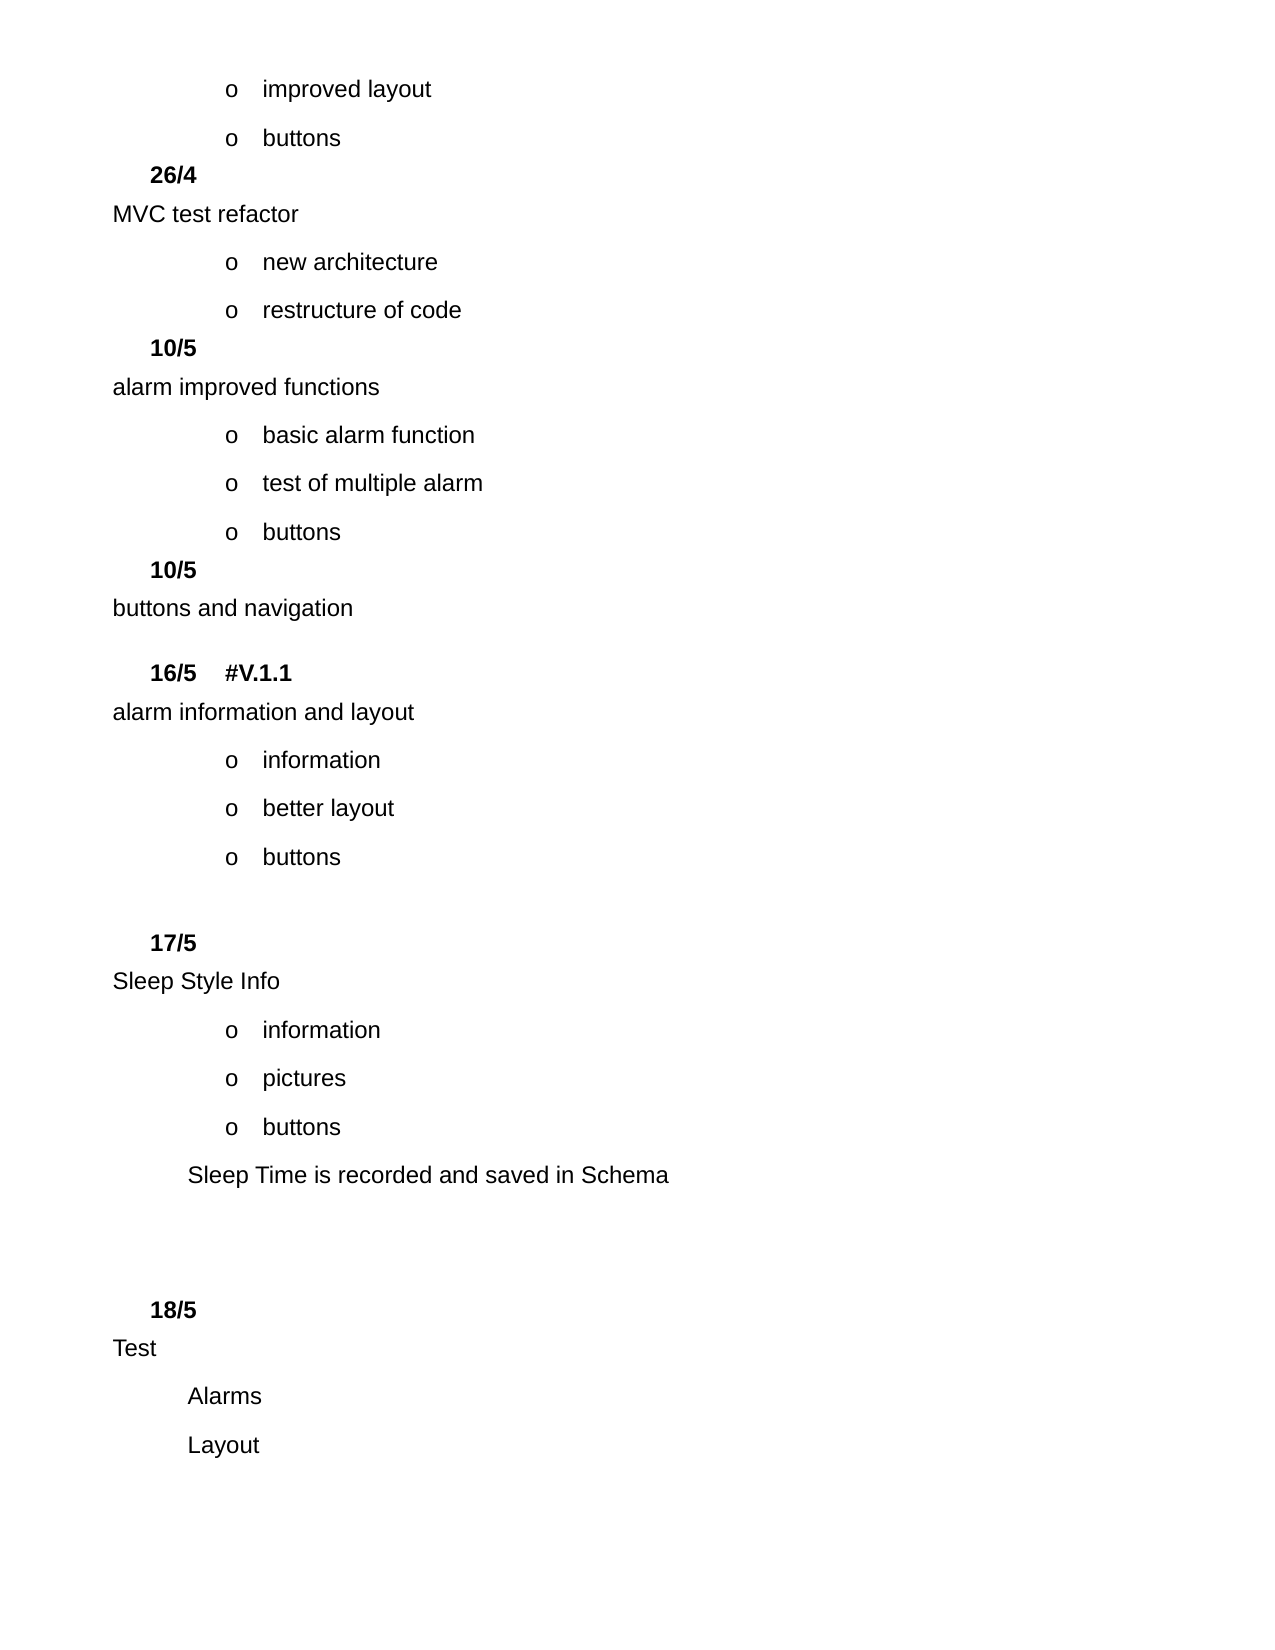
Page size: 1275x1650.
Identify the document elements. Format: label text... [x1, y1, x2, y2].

list alarm improved functions [112, 372, 1125, 400]
text 26/4 [150, 161, 1125, 189]
list buttons [225, 843, 1125, 870]
list basic alarm function [225, 421, 1125, 448]
list MVC test refactor [112, 199, 1125, 227]
list Sleep Style Info [112, 967, 1125, 995]
list better layout [225, 794, 1125, 822]
list pictures [225, 1064, 1125, 1092]
list Test [112, 1334, 1125, 1361]
list buttons [225, 518, 1125, 545]
list Alarms [187, 1382, 1125, 1410]
list buttons and navigation [112, 594, 1125, 621]
list information [225, 746, 1125, 773]
list improved layout [225, 75, 1125, 103]
list Layout [187, 1431, 1125, 1458]
list restructure of code [225, 296, 1125, 324]
list buttons [225, 1112, 1125, 1140]
list Sleep Time is recorded and saved in Schema [187, 1161, 1125, 1188]
list information [225, 1016, 1125, 1043]
text 17/5 [150, 929, 1125, 957]
text 10/5 [150, 556, 1125, 583]
list new architecture [225, 248, 1125, 276]
list test of multiple alarm [225, 469, 1125, 497]
text 18/5 [150, 1296, 1125, 1323]
list buttons [225, 123, 1125, 151]
text 16/5 #V.1.1 [150, 659, 1125, 687]
list alarm information and layout [112, 697, 1125, 725]
text 10/5 [150, 334, 1125, 362]
